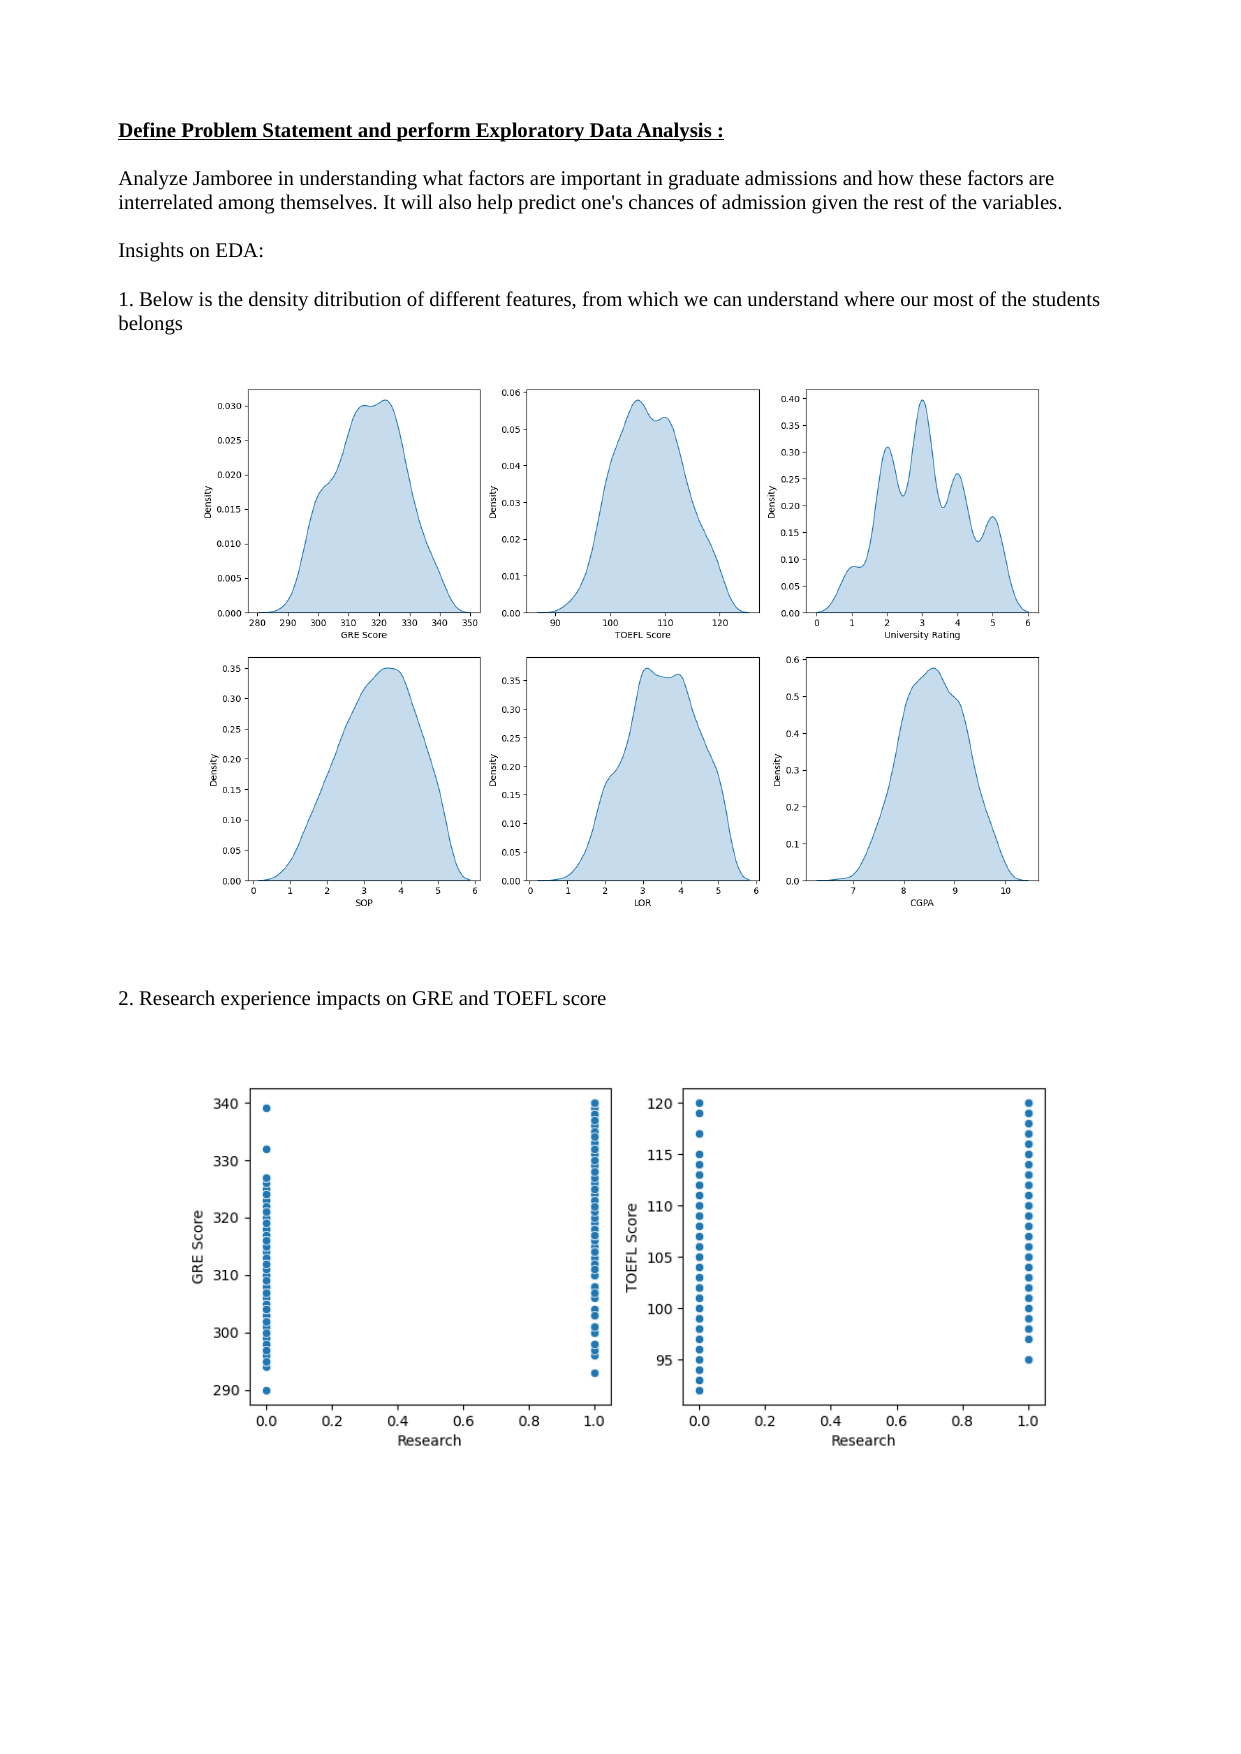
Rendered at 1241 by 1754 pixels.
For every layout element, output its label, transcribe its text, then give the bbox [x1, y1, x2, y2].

picture [197, 382, 1044, 914]
text 2. Research experience impacts on GRE and TOEFL score [118, 986, 1122, 1010]
text Define Problem Statement and perform Exploratory Data Analysis : [118, 118, 1122, 142]
text Insights on EDA: [118, 238, 1122, 262]
picture [182, 1078, 1054, 1459]
text Analyze Jamboree in understanding what factors are important in graduate admissions and how these factors are interrelated among themselves. It will also help predict one's chances of admission given the rest of the variables. [118, 166, 1122, 214]
text 1. Below is the density ditribution of different features, from which we can understand where our most of the students belongs [118, 287, 1122, 335]
